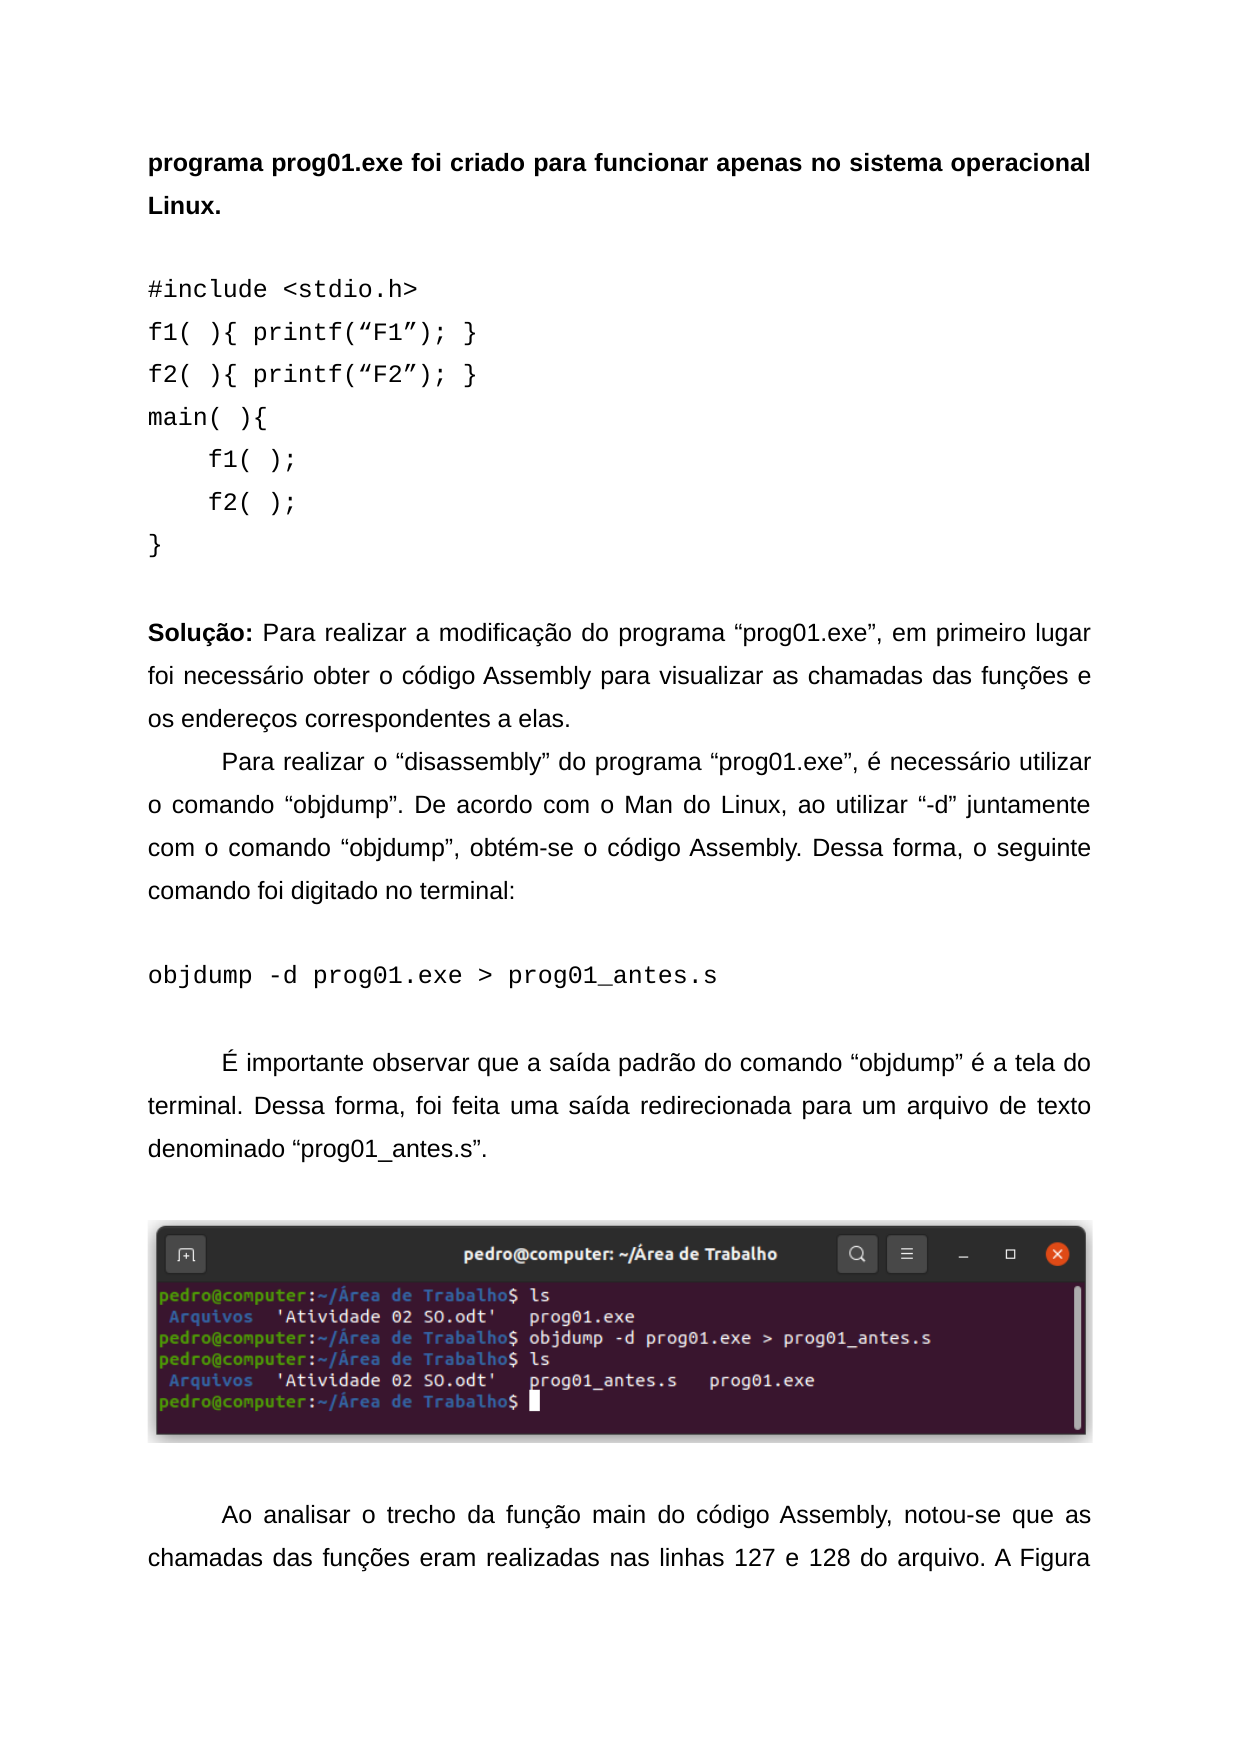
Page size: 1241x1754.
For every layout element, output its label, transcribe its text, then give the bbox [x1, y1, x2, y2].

text #include <stdio.h> [148, 277, 1093, 305]
text main( ){ [148, 404, 1093, 433]
text } [148, 532, 1093, 560]
text Solução: Para realizar a modificação do programa “prog01.exe”, em primeiro lugar foi necessário obter o código Assembly para visualizar as chamadas das funções e os endereços correspondentes a elas. [148, 618, 1093, 733]
text Para realizar o “disassembly” do programa “prog01.exe”, é necessário utilizar o comando “objdump”. De acordo com o Man do Linux, ao utilizar “-d” juntamente com o comando “objdump”, obtém-se o código Assembly. Dessa forma, o seguinte comando foi digitado no terminal: [148, 747, 1093, 905]
text objdump -d prog01.exe > prog01_antes.s [148, 963, 1093, 991]
text É importante observar que a saída padrão do comando “objdump” é a tela do terminal. Dessa forma, foi feita uma saída redirecionada para um arquivo de texto denominado “prog01_antes.s”. [148, 1048, 1093, 1163]
text Ao analisar o trecho da função main do código Assembly, notou-se que as chamadas das funções eram realizadas nas linhas 127 e 128 do arquivo. A Figura [148, 1500, 1093, 1572]
text f1( ); [148, 447, 1093, 475]
text f2( ); [148, 489, 1093, 518]
picture [147, 1220, 1093, 1443]
text programa prog01.exe foi criado para funcionar apenas no sistema operacional Linux. [148, 148, 1093, 219]
text f2( ){ printf(“F2”); } [148, 362, 1093, 390]
text f1( ){ printf(“F1”); } [148, 319, 1093, 348]
